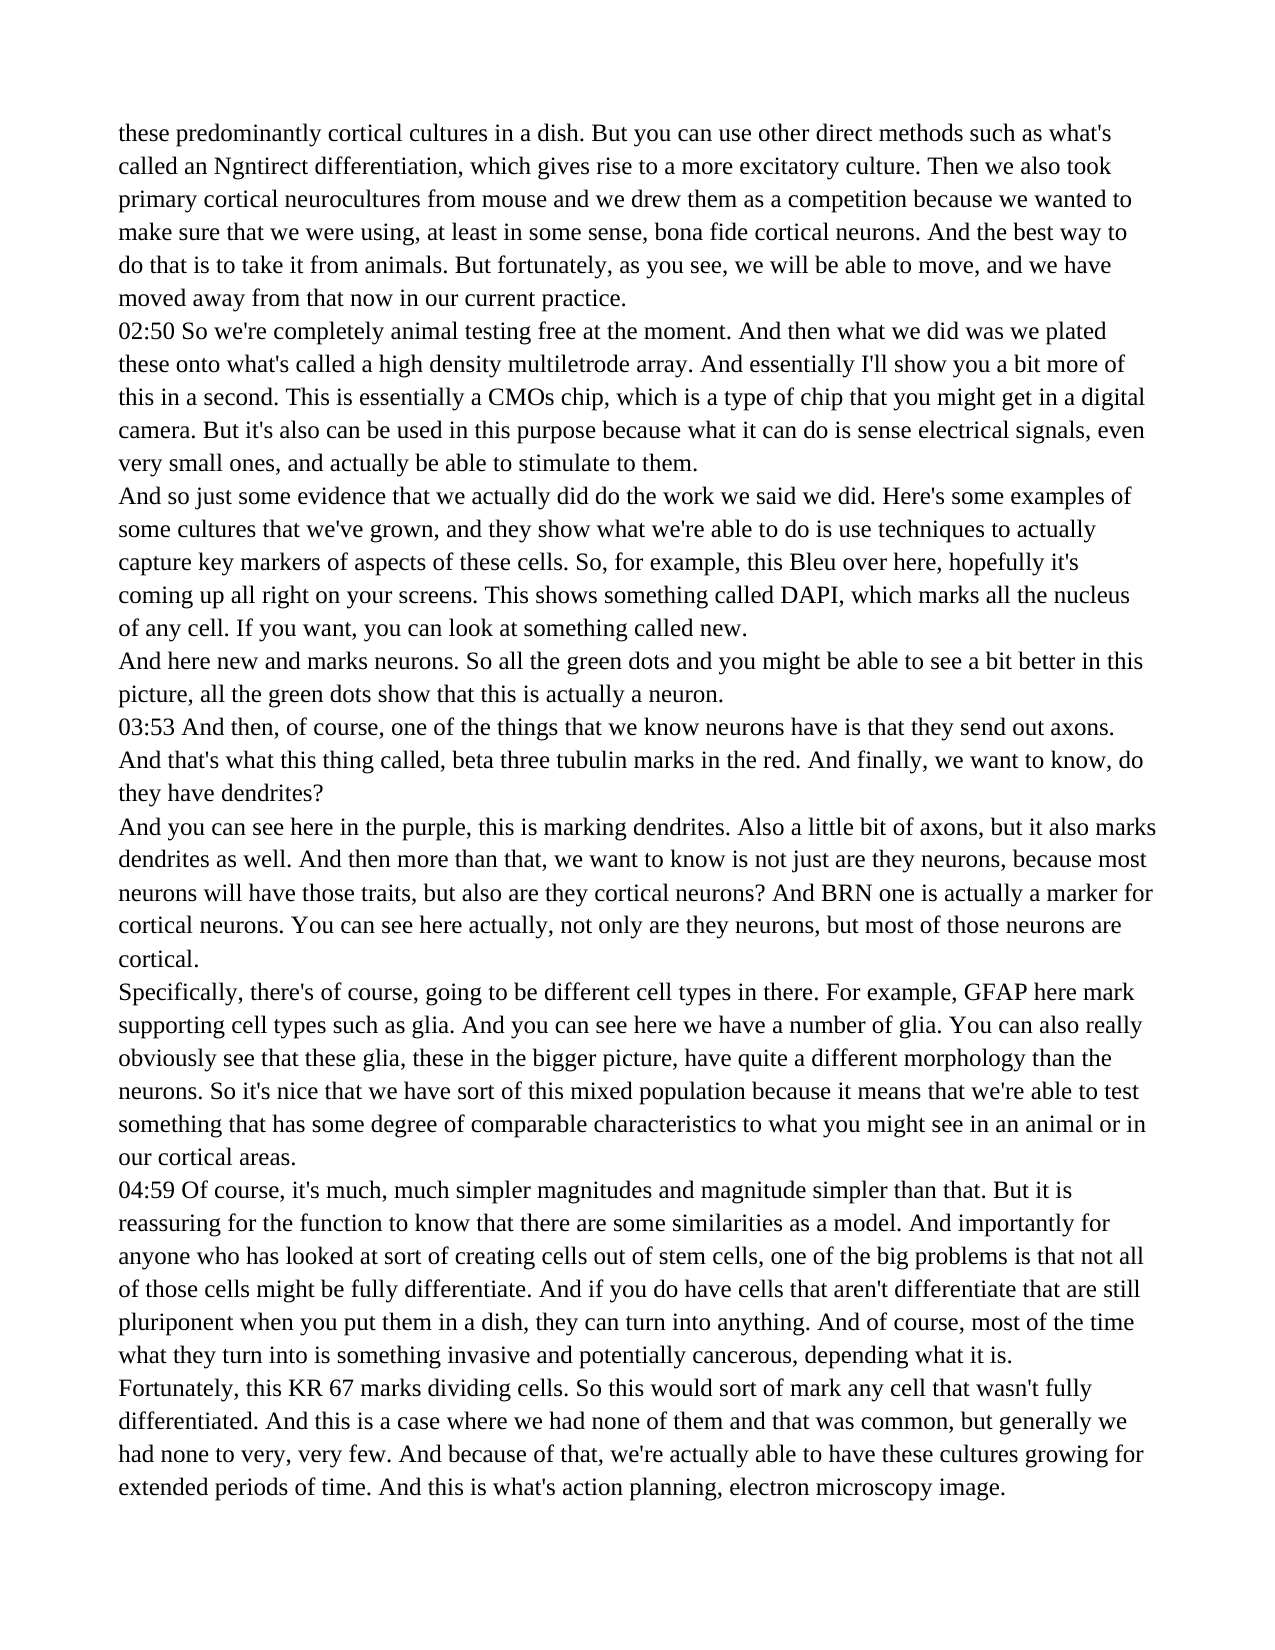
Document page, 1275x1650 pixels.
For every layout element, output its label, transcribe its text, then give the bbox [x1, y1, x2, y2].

text 04:59 Of course, it's much, much simpler magnitudes and magnitude simpler than that. But it is reassuring for the function to know that there are some similarities as a model. And importantly for anyone who has looked at sort of creating cells out of stem cells, one of the big problems is that not all of those cells might be fully differentiate. And if you do have cells that aren't differentiate that are still pluriponent when you put them in a dish, they can turn into anything. And of course, most of the time what they turn into is something invasive and potentially cancerous, depending what it is. [118, 1175, 1157, 1369]
text these predominantly cortical cultures in a dish. But you can use other direct methods such as what's called an Ngntirect differentiation, which gives rise to a more excitatory culture. Then we also took primary cortical neurocultures from mouse and we drew them as a competition because we wanted to make sure that we were using, at least in some sense, bona fide cortical neurons. And the best way to do that is to take it from animals. But fortunately, as you see, we will be able to move, and we have moved away from that now in our current practice. [118, 118, 1157, 312]
text Fortunately, this KR 67 marks dividing cells. So this would sort of mark any cell that wasn't fully differentiated. And this is a case where we had none of them and that was common, but generally we had none to very, very few. And because of that, we're actually able to have these cultures growing for extended periods of time. And this is what's action planning, electron microscopy image. [118, 1373, 1157, 1501]
text And you can see here in the purple, this is marking dendrites. Also a little bit of axons, but it also marks dendrites as well. And then more than that, we want to know is not just are they neurons, because most neurons will have those traits, but also are they cortical neurons? And BRN one is actually a marker for cortical neurons. You can see here actually, not only are they neurons, but most of those neurons are cortical. [118, 812, 1157, 972]
text 02:50 So we're completely animal testing free at the moment. And then what we did was we plated these onto what's called a high density multiletrode array. And essentially I'll show you a bit more of this in a second. This is essentially a CMOs chip, which is a type of chip that you might get in a digital camera. But it's also can be used in this purpose because what it can do is sense electrical signals, even very small ones, and actually be able to stimulate to them. [118, 316, 1157, 477]
text And so just some evidence that we actually did do the work we said we did. Here's some examples of some cultures that we've grown, and they show what we're able to do is use techniques to actually capture key markers of aspects of these cells. So, for example, this Bleu over here, hopefully it's coming up all right on your screens. This shows something called DAPI, which marks all the nucleus of any cell. If you want, you can look at something called new. [118, 481, 1157, 642]
text And here new and marks neurons. So all the green dots and you might be able to see a bit better in this picture, all the green dots show that this is actually a neuron. [118, 646, 1157, 708]
text Specifically, there's of course, going to be different cell types in there. For example, GFAP here mark supporting cell types such as glia. And you can see here we have a number of glia. You can also really obviously see that these glia, these in the bigger picture, have quite a different morphology than the neurons. So it's nice that we have sort of this mixed population because it means that we're able to test something that has some degree of comparable characteristics to what you might see in an animal or in our cortical areas. [118, 977, 1157, 1171]
text 03:53 And then, of course, one of the things that we know neurons have is that they send out axons. And that's what this thing called, beta three tubulin marks in the red. And finally, we want to know, do they have dendrites? [118, 712, 1157, 807]
